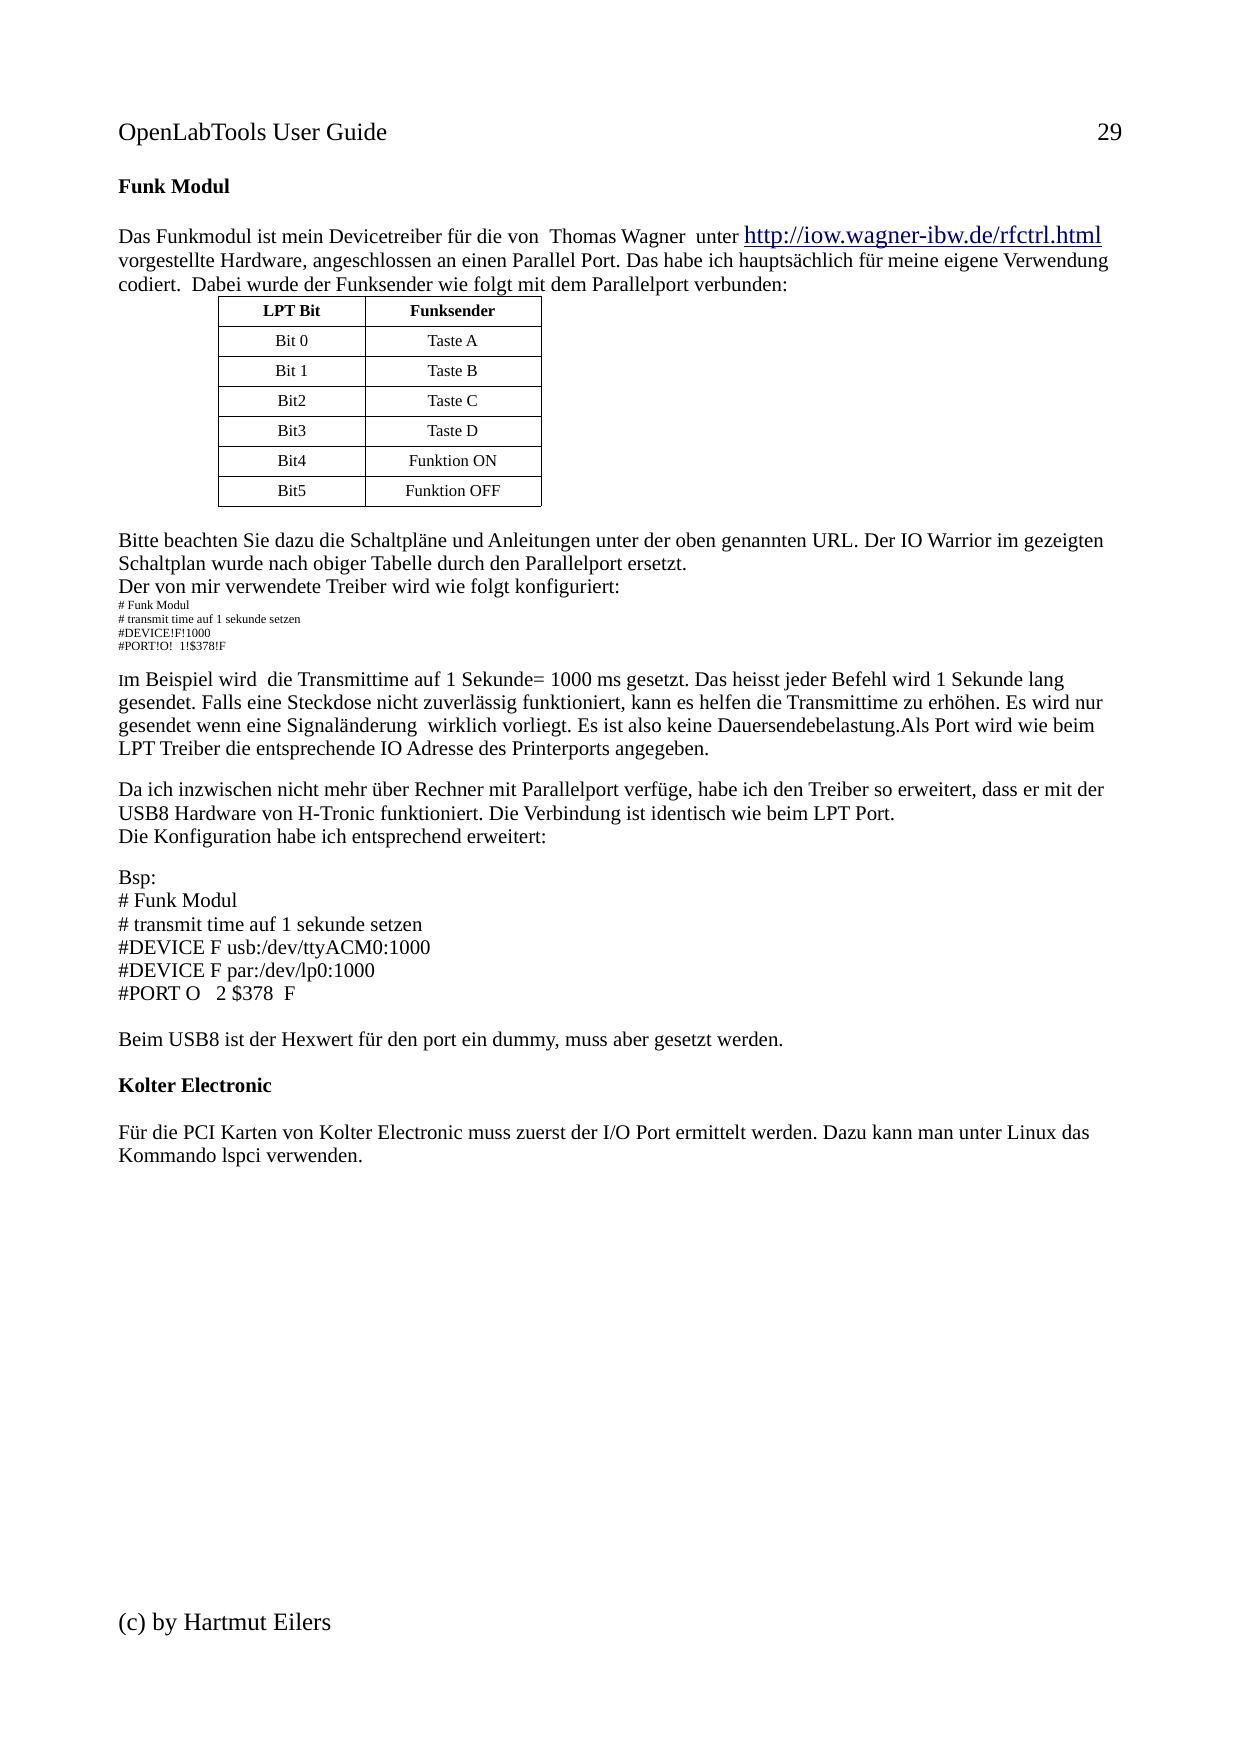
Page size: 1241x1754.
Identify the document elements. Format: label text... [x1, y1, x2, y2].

text #DEVICE!F!1000 [118, 626, 1122, 640]
text Der von mir verwendete Treiber wird wie folgt konfiguriert: [118, 575, 1122, 598]
table_cell Taste D [366, 417, 541, 446]
text #PORT!O! 1!$378!F [118, 640, 1122, 653]
text Beim USB8 ist der Hexwert für den port ein dummy, muss aber gesetzt werden. [118, 1028, 1122, 1051]
table_header LPT Bit [219, 297, 365, 326]
table_cell Taste A [366, 327, 541, 356]
text Bsp: [118, 866, 1122, 889]
text #DEVICE F par:/dev/lp0:1000 [118, 959, 1122, 982]
table_cell Bit5 [219, 477, 365, 506]
text # Funk Modul [118, 598, 1122, 612]
table_cell Bit4 [219, 447, 365, 476]
text Bitte beachten Sie dazu die Schaltpläne und Anleitungen unter der oben genannten URL. Der IO Warrior im gezeigten Schaltplan wurde nach obiger Tabelle durch den Parallelport ersetzt. [118, 529, 1122, 575]
text Im Beispiel wird die Transmittime auf 1 Sekunde= 1000 ms gesetzt. Das heisst jeder Befehl wird 1 Sekunde lang gesendet. Falls eine Steckdose nicht zuverlässig funktioniert, kann es helfen die Transmittime zu erhöhen. Es wird nur gesendet wenn eine Signaländerung wirklich vorliegt. Es ist also keine Dauersendebelastung.Als Port wird wie beim LPT Treiber die entsprechende IO Adresse des Printerports angegeben. [118, 667, 1122, 760]
text Funk Modul [118, 175, 1122, 198]
table_cell Taste B [366, 357, 541, 386]
text # transmit time auf 1 sekunde setzen [118, 912, 1122, 936]
text #PORT O 2 $378 F [118, 982, 1122, 1005]
table_cell Bit2 [219, 387, 365, 416]
table_cell Funktion ON [366, 447, 541, 476]
table_cell Taste C [366, 387, 541, 416]
text Die Konfiguration habe ich entsprechend erweitert: [118, 824, 1122, 848]
text Kolter Electronic [118, 1074, 1122, 1097]
table_cell Funktion OFF [366, 477, 541, 506]
text Für die PCI Karten von Kolter Electronic muss zuerst der I/O Port ermittelt werden. Dazu kann man unter Linux das Kommando lspci verwenden. [118, 1121, 1122, 1167]
text Da ich inzwischen nicht mehr über Rechner mit Parallelport verfüge, habe ich den Treiber so erweitert, dass er mit der USB8 Hardware von H-Tronic funktioniert. Die Verbindung ist identisch wie beim LPT Port. [118, 778, 1122, 824]
text # Funk Modul [118, 889, 1122, 912]
text #DEVICE F usb:/dev/ttyACM0:1000 [118, 936, 1122, 959]
text # transmit time auf 1 sekunde setzen [118, 612, 1122, 626]
text Das Funkmodul ist mein Devicetreiber für die von Thomas Wagner unter http://iow.wagner-ibw.de/rfctrl.html vorgestellte Hardware, angeschlossen an einen Parallel Port. Das habe ich hauptsächlich für meine eigene Verwendung codiert. Dabei wurde der Funksender wie folgt mit dem Parallelport verbunden: [118, 222, 1122, 296]
table_cell Bit3 [219, 417, 365, 446]
table_cell Bit 0 [219, 327, 365, 356]
table_cell Bit 1 [219, 357, 365, 386]
table_header Funksender [366, 297, 541, 326]
